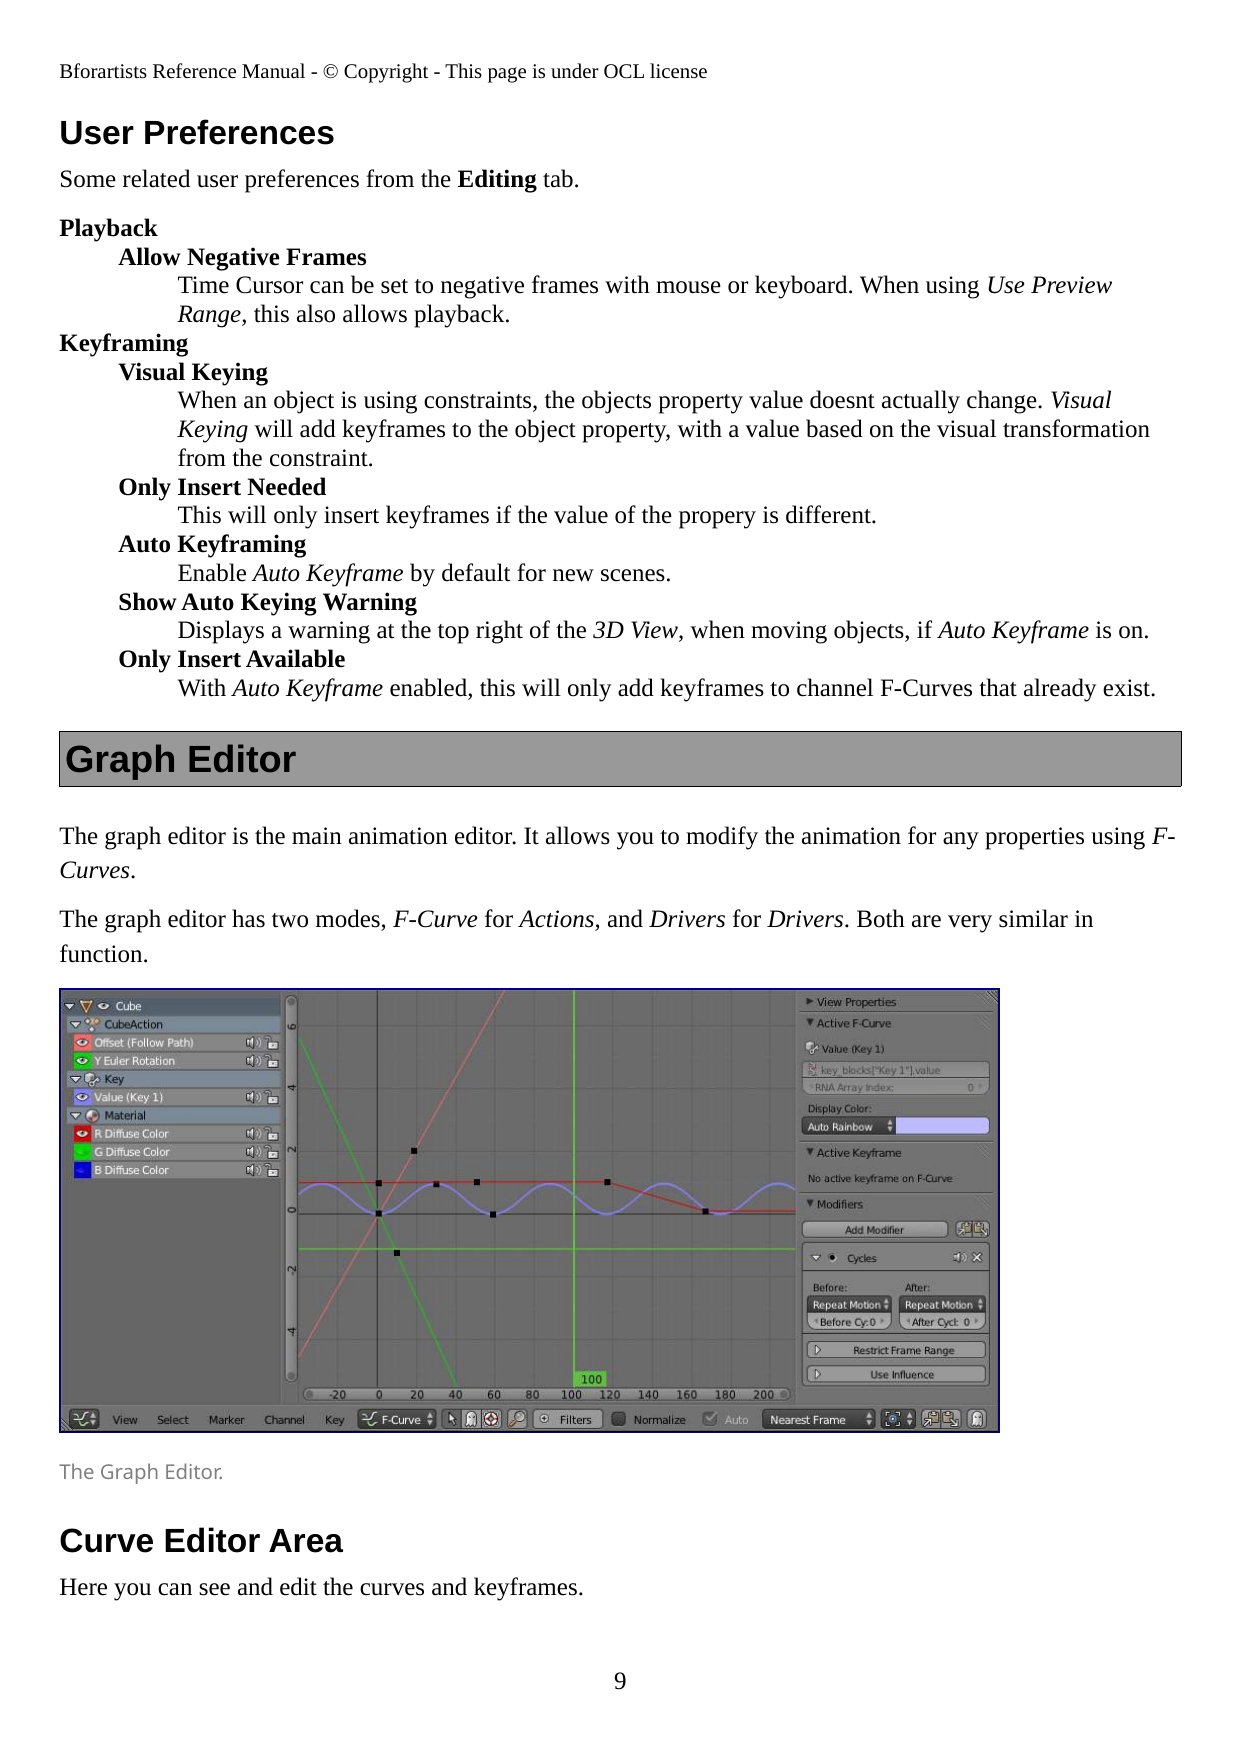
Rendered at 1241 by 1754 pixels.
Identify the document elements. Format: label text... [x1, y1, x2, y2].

subtitle Show Auto Keying Warning [118, 587, 1181, 615]
list Time Cursor can be set to negative frames with mouse or keyboard. When using Use Preview Range, this also allows playback. [177, 270, 1181, 328]
text The graph editor has two modes, F-Curve for Actions, and Drivers for Drivers. Both are very similar in function. [59, 904, 1181, 968]
subtitle Allow Negative Frames [118, 242, 1181, 270]
text Here you can see and edit the curves and keyframes. [59, 1572, 1181, 1600]
list With Auto Keyframe enabled, this will only add keyframes to channel F-Curves that already exist. [177, 673, 1181, 702]
list When an object is using constraints, the objects property value doesnt actually change. Visual Keying will add keyframes to the object property, with a value based on the visual transformation from the constraint. [177, 385, 1181, 472]
subtitle User Preferences [59, 113, 1181, 151]
subtitle Keyframing [59, 328, 1181, 357]
text The Graph Editor. [59, 1454, 1181, 1485]
subtitle Playback [59, 213, 1181, 242]
subtitle Only Insert Needed [118, 472, 1181, 500]
text The graph editor is the main animation editor. It allows you to modify the animation for any properties using F-Curves. [59, 821, 1181, 884]
subtitle Visual Keying [118, 357, 1181, 385]
subtitle Auto Keyframing [118, 529, 1181, 558]
subtitle Only Insert Available [118, 644, 1181, 673]
list Enable Auto Keyframe by default for new scenes. [177, 558, 1181, 587]
text Some related user preferences from the Editing tab. [59, 164, 1181, 192]
list Displays a warning at the top right of the 3D View, when moving objects, if Auto Keyframe is on. [177, 615, 1181, 644]
table_header Graph Editor [60, 732, 1181, 786]
subtitle Curve Editor Area [59, 1521, 1181, 1559]
list This will only insert keyframes if the value of the propery is different. [177, 500, 1181, 529]
picture [61, 990, 998, 1432]
